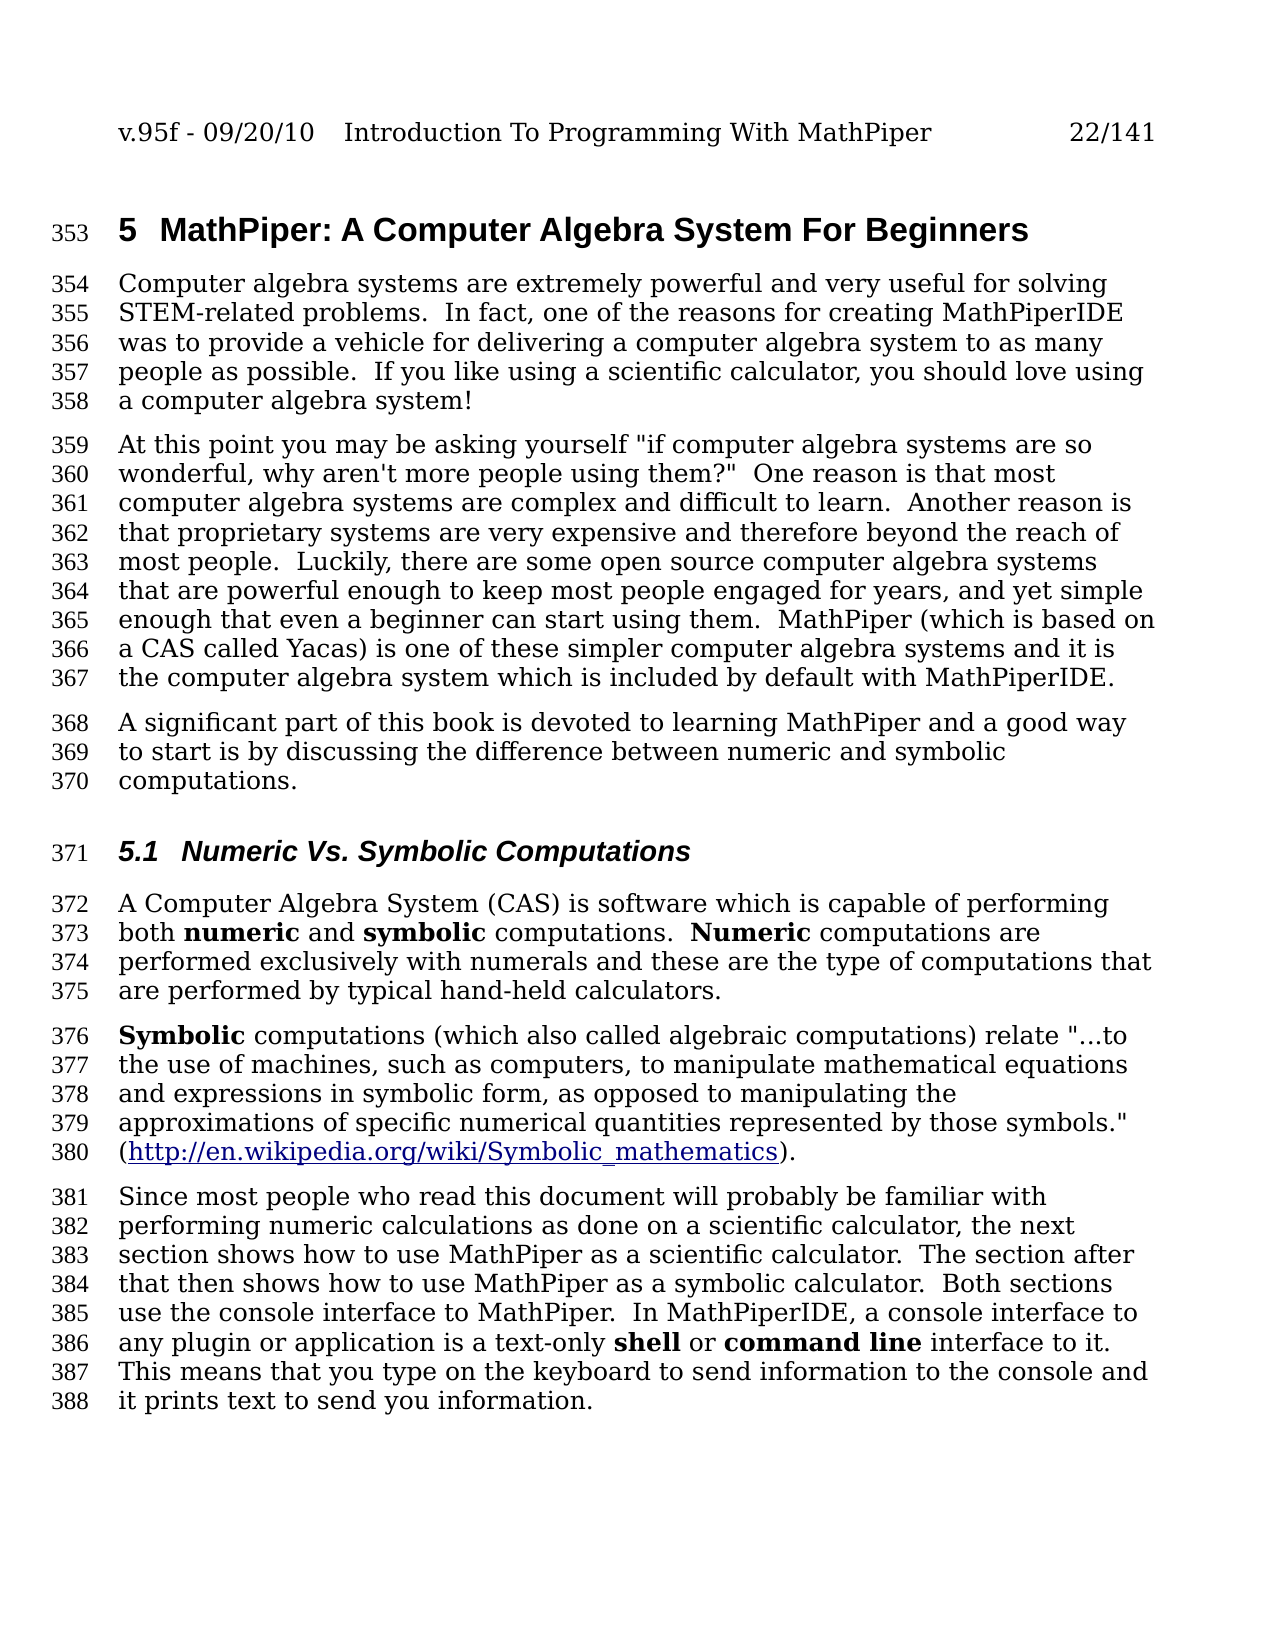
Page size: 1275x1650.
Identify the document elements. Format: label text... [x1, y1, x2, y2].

text Computer algebra systems are extremely powerful and very useful for solving STEM-related problems. In fact, one of the reasons for creating MathPiperIDE was to provide a vehicle for delivering a computer algebra system to as many people as possible. If you like using a scientific calculator, you should love using a computer algebra system! [118, 269, 1157, 415]
subtitle Numeric Vs. Symbolic Computations [118, 834, 1157, 868]
text Symbolic computations (which also called algebraic computations) relate "...to the use of machines, such as computers, to manipulate mathematical equations and expressions in symbolic form, as opposed to manipulating the approximations of specific numerical quantities represented by those symbols." (http://en.wikipedia.org/wiki/Symbolic_mathematics). [118, 1021, 1157, 1167]
text A Computer Algebra System (CAS) is software which is capable of performing both numeric and symbolic computations. Numeric computations are performed exclusively with numerals and these are the type of computations that are performed by typical hand-held calculators. [118, 889, 1157, 1006]
text A significant part of this book is devoted to learning MathPiper and a good way to start is by discussing the difference between numeric and symbolic computations. [118, 708, 1157, 795]
text At this point you may be asking yourself "if computer algebra systems are so wonderful, why aren't more people using them?" One reason is that most computer algebra systems are complex and difficult to learn. Another reason is that proprietary systems are very expensive and therefore beyond the reach of most people. Luckily, there are some open source computer algebra systems that are powerful enough to keep most people engaged for years, and yet simple enough that even a beginner can start using them. MathPiper (which is based on a CAS called Yacas) is one of these simpler computer algebra systems and it is the computer algebra system which is included by default with MathPiperIDE. [118, 430, 1157, 693]
text Since most people who read this document will probably be familiar with performing numeric calculations as done on a scientific calculator, the next section shows how to use MathPiper as a scientific calculator. The section after that then shows how to use MathPiper as a symbolic calculator. Both sections use the console interface to MathPiper. In MathPiperIDE, a console interface to any plugin or application is a text-only shell or command line interface to it. This means that you type on the keyboard to send information to the console and it prints text to send you information. [118, 1182, 1157, 1415]
subtitle MathPiper: A Computer Algebra System For Beginners [118, 210, 1157, 248]
